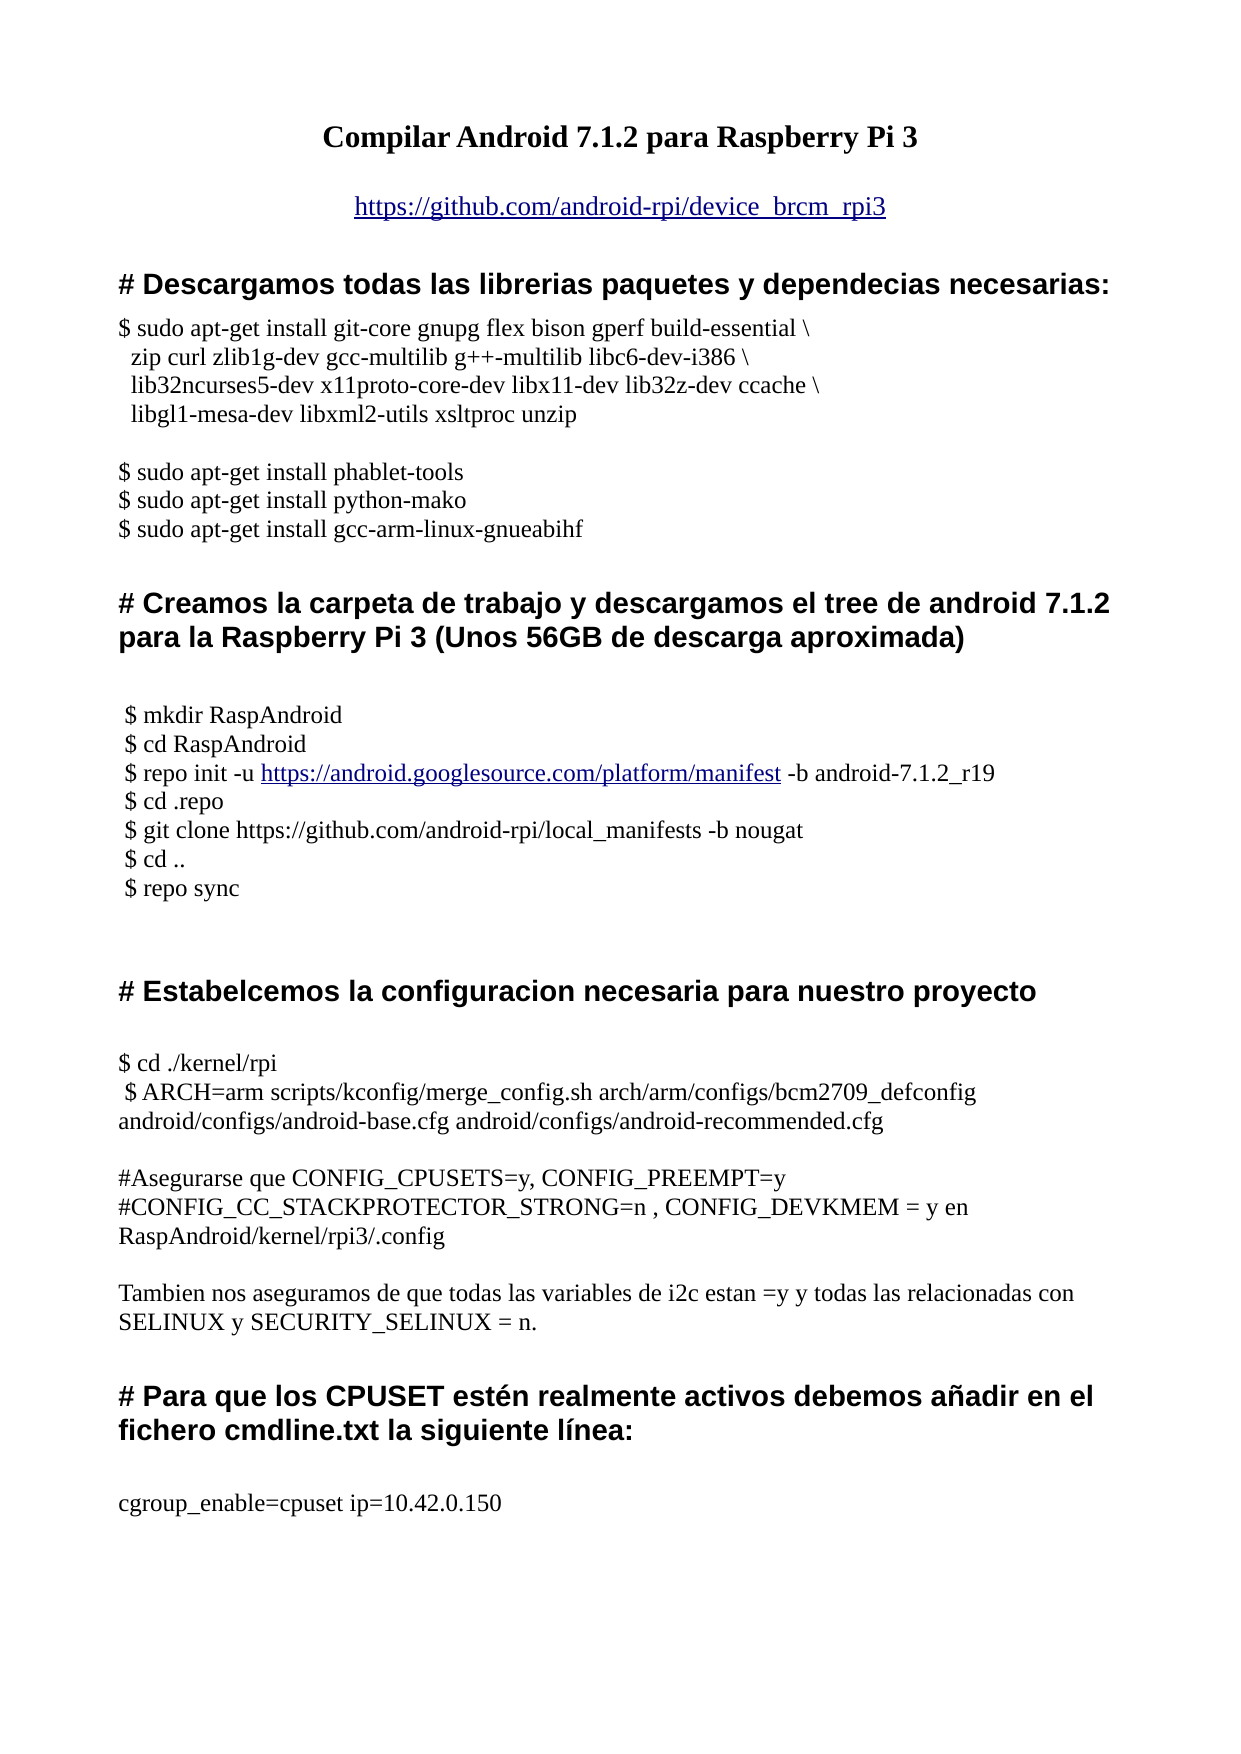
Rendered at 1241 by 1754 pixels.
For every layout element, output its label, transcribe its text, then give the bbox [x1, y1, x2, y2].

subtitle # Para que los CPUSET estén realmente activos debemos añadir en el fichero cmdline.txt la siguiente línea: [118, 1379, 1122, 1447]
text Compilar Android 7.1.2 para Raspberry Pi 3 [118, 118, 1122, 154]
text $ sudo apt-get install python-mako [118, 486, 1122, 514]
subtitle # Descargamos todas las librerias paquetes y dependecias necesarias: [118, 267, 1122, 301]
text Tambien nos aseguramos de que todas las variables de i2c estan =y y todas las relacionadas con SELINUX y SECURITY_SELINUX = n. [118, 1278, 1122, 1336]
text https://github.com/android-rpi/device_brcm_rpi3 [118, 190, 1122, 221]
text zip curl zlib1g-dev gcc-multilib g++-multilib libc6-dev-i386 \ [118, 342, 1122, 371]
text $ cd ./kernel/rpi [118, 1048, 1122, 1077]
subtitle # Creamos la carpeta de trabajo y descargamos el tree de android 7.1.2 para la Raspberry Pi 3 (Unos 56GB de descarga aproximada) [118, 586, 1122, 688]
subtitle # Estabelcemos la configuracion necesaria para nuestro proyecto [118, 973, 1122, 1007]
text lib32ncurses5-dev x11proto-core-dev libx11-dev lib32z-dev ccache \ [118, 371, 1122, 399]
text $ mkdir RaspAndroid [118, 700, 1122, 729]
text #Asegurarse que CONFIG_CPUSETS=y, CONFIG_PREEMPT=y #CONFIG_CC_STACKPROTECTOR_STRONG=n , CONFIG_DEVKMEM = y en RaspAndroid/kernel/rpi3/.config [118, 1163, 1122, 1250]
text $ cd .repo [118, 786, 1122, 815]
text $ repo init -u https://android.googlesource.com/platform/manifest -b android-7.1.2_r19 [118, 758, 1122, 786]
text $ sudo apt-get install git-core gnupg flex bison gperf build-essential \ [118, 313, 1122, 342]
text $ git clone https://github.com/android-rpi/local_manifests -b nougat [118, 815, 1122, 844]
text $ cd RaspAndroid [118, 729, 1122, 758]
text $ repo sync [118, 873, 1122, 901]
text cgroup_enable=cpuset ip=10.42.0.150 [118, 1488, 1122, 1517]
text $ sudo apt-get install phablet-tools [118, 457, 1122, 486]
text libgl1-mesa-dev libxml2-utils xsltproc unzip [118, 399, 1122, 428]
text $ sudo apt-get install gcc-arm-linux-gnueabihf [118, 514, 1122, 543]
text $ ARCH=arm scripts/kconfig/merge_config.sh arch/arm/configs/bcm2709_defconfig android/configs/android-base.cfg android/configs/android-recommended.cfg [118, 1077, 1122, 1135]
text $ cd .. [118, 844, 1122, 873]
